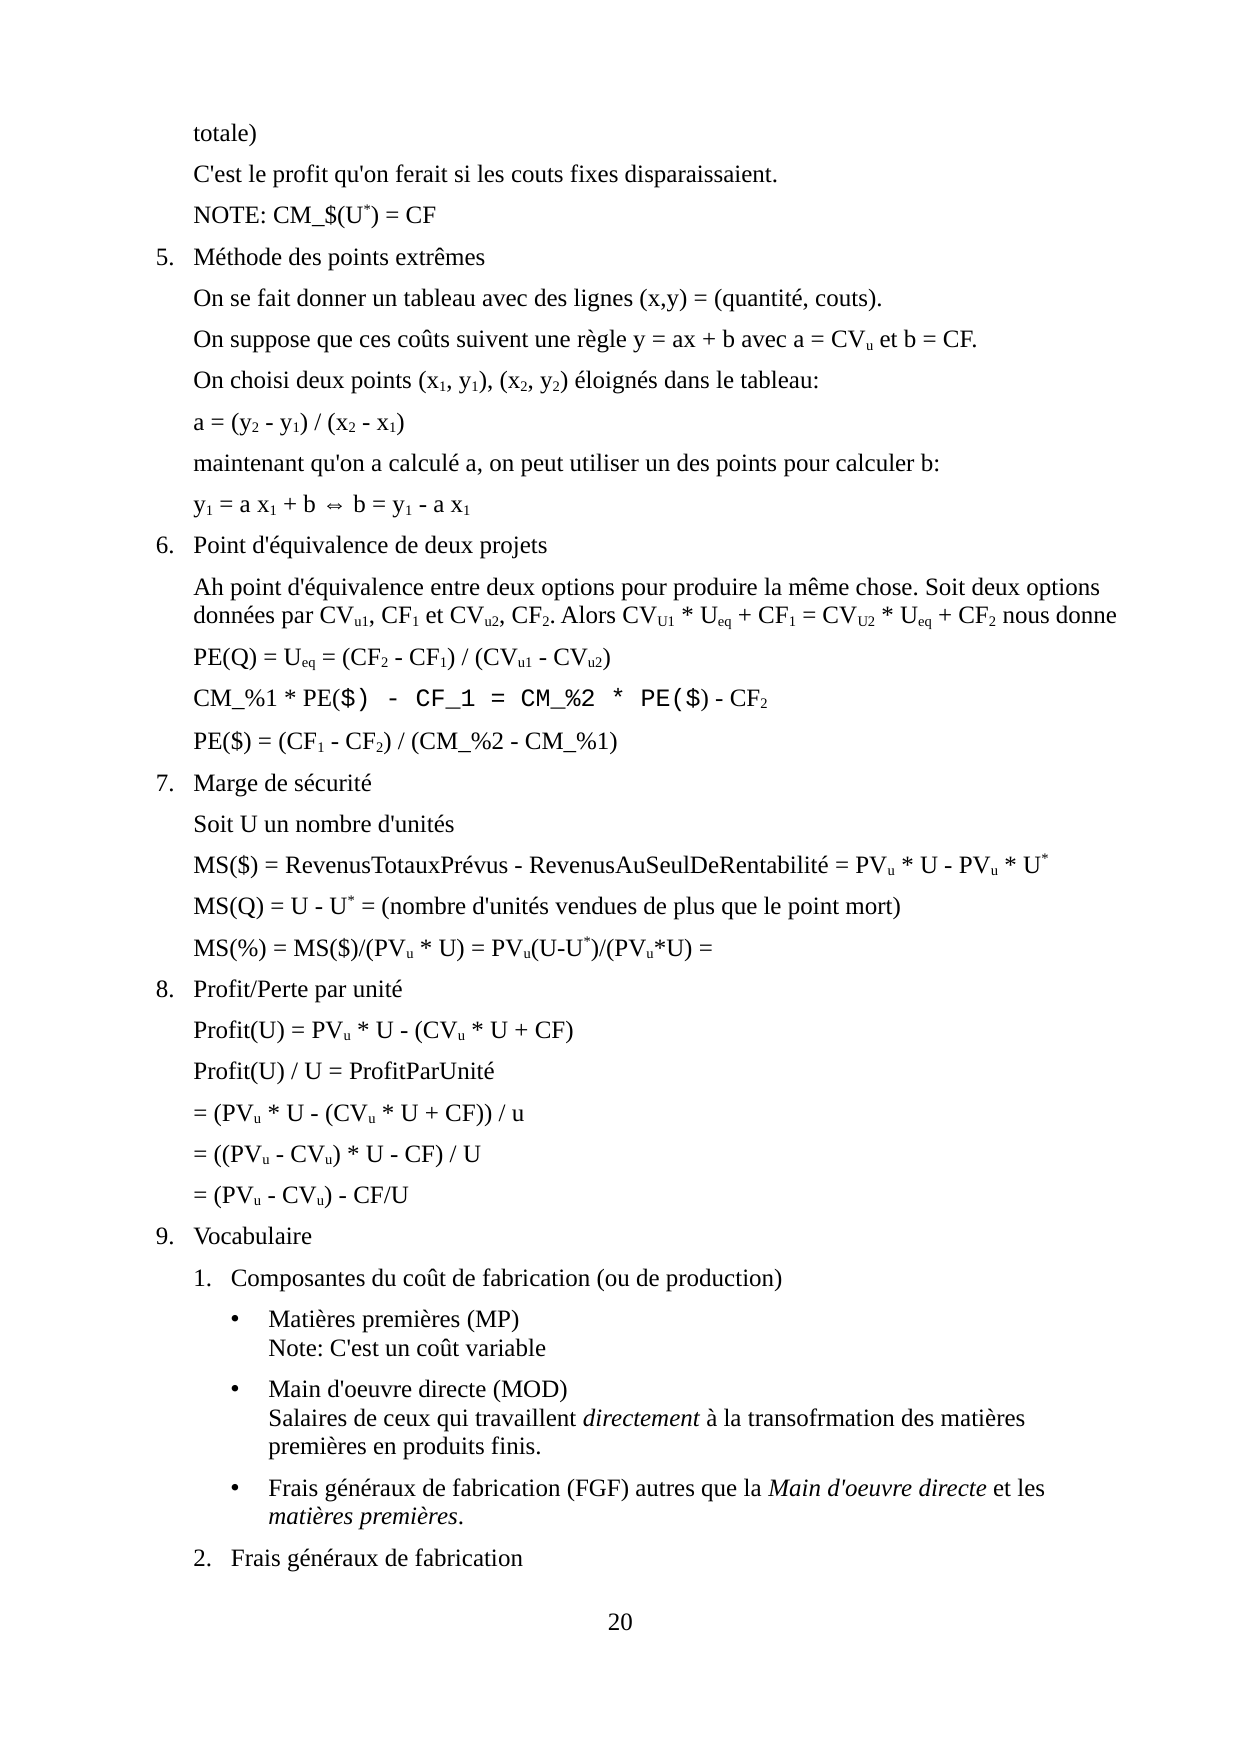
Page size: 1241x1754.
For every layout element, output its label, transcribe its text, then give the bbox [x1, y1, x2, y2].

list totale) [156, 118, 1122, 147]
list Profit/Perte par unité [156, 974, 1122, 1003]
list MS($) = RevenusTotauxPrévus - RevenusAuSeulDeRentabilité = PVu * U - PVu * U* [156, 850, 1122, 879]
list Main d'oeuvre directe (MOD) Salaires de ceux qui travaillent directement à la transofrmation des matières premières en produits finis. [231, 1374, 1122, 1460]
list On choisi deux points (x1, y1), (x2, y2) éloignés dans le tableau: [156, 366, 1122, 394]
list = (PVu - CVu) - CF/U [156, 1180, 1122, 1209]
list a = (y2 - y1) / (x2 - x1) [156, 407, 1122, 436]
list MS(Q) = U - U* = (nombre d'unités vendues de plus que le point mort) [156, 891, 1122, 920]
list Frais généraux de fabrication [193, 1543, 1122, 1571]
list Matières premières (MP) Note: C'est un coût variable [231, 1304, 1122, 1361]
list MS(%) = MS($)/(PVu * U) = PVu(U-U*)/(PVu*U) = [156, 933, 1122, 961]
list = ((PVu - CVu) * U - CF) / U [156, 1139, 1122, 1168]
list Profit(U) / U = ProfitParUnité [156, 1056, 1122, 1085]
list NOTE: CM_$(U*) = CF [156, 201, 1122, 229]
list Vocabulaire [156, 1221, 1122, 1250]
list Frais généraux de fabrication (FGF) autres que la Main d'oeuvre directe et les matières premières. [231, 1473, 1122, 1530]
list On se fait donner un tableau avec des lignes (x,y) = (quantité, couts). [156, 283, 1122, 312]
list Profit(U) = PVu * U - (CVu * U + CF) [156, 1015, 1122, 1044]
list Soit U un nombre d'unités [156, 809, 1122, 838]
list y1 = a x1 + b ⇔ b = y1 - a x1 [156, 489, 1122, 518]
list Ah point d'équivalence entre deux options pour produire la même chose. Soit deux options données par CVu1, CF1 et CVu2, CF2. Alors CVU1 * Ueq + CF1 = CVU2 * Ueq + CF2 nous donne [156, 572, 1122, 629]
list = (PVu * U - (CVu * U + CF)) / u [156, 1098, 1122, 1126]
list PE($) = (CF1 - CF2) / (CM_%2 - CM_%1) [156, 726, 1122, 755]
list CM_%1 * PE($) - CF_1 = CM_%2 * PE($) - CF2 [156, 683, 1122, 714]
list PE(Q) = Ueq = (CF2 - CF1) / (CVu1 - CVu2) [156, 642, 1122, 671]
list Méthode des points extrêmes [156, 242, 1122, 271]
list On suppose que ces coûts suivent une règle y = ax + b avec a = CVu et b = CF. [156, 324, 1122, 353]
list maintenant qu'on a calculé a, on peut utiliser un des points pour calculer b: [156, 448, 1122, 477]
list Composantes du coût de fabrication (ou de production) [193, 1263, 1122, 1291]
list C'est le profit qu'on ferait si les couts fixes disparaissaient. [156, 159, 1122, 188]
list Marge de sécurité [156, 768, 1122, 796]
list Point d'équivalence de deux projets [156, 531, 1122, 559]
